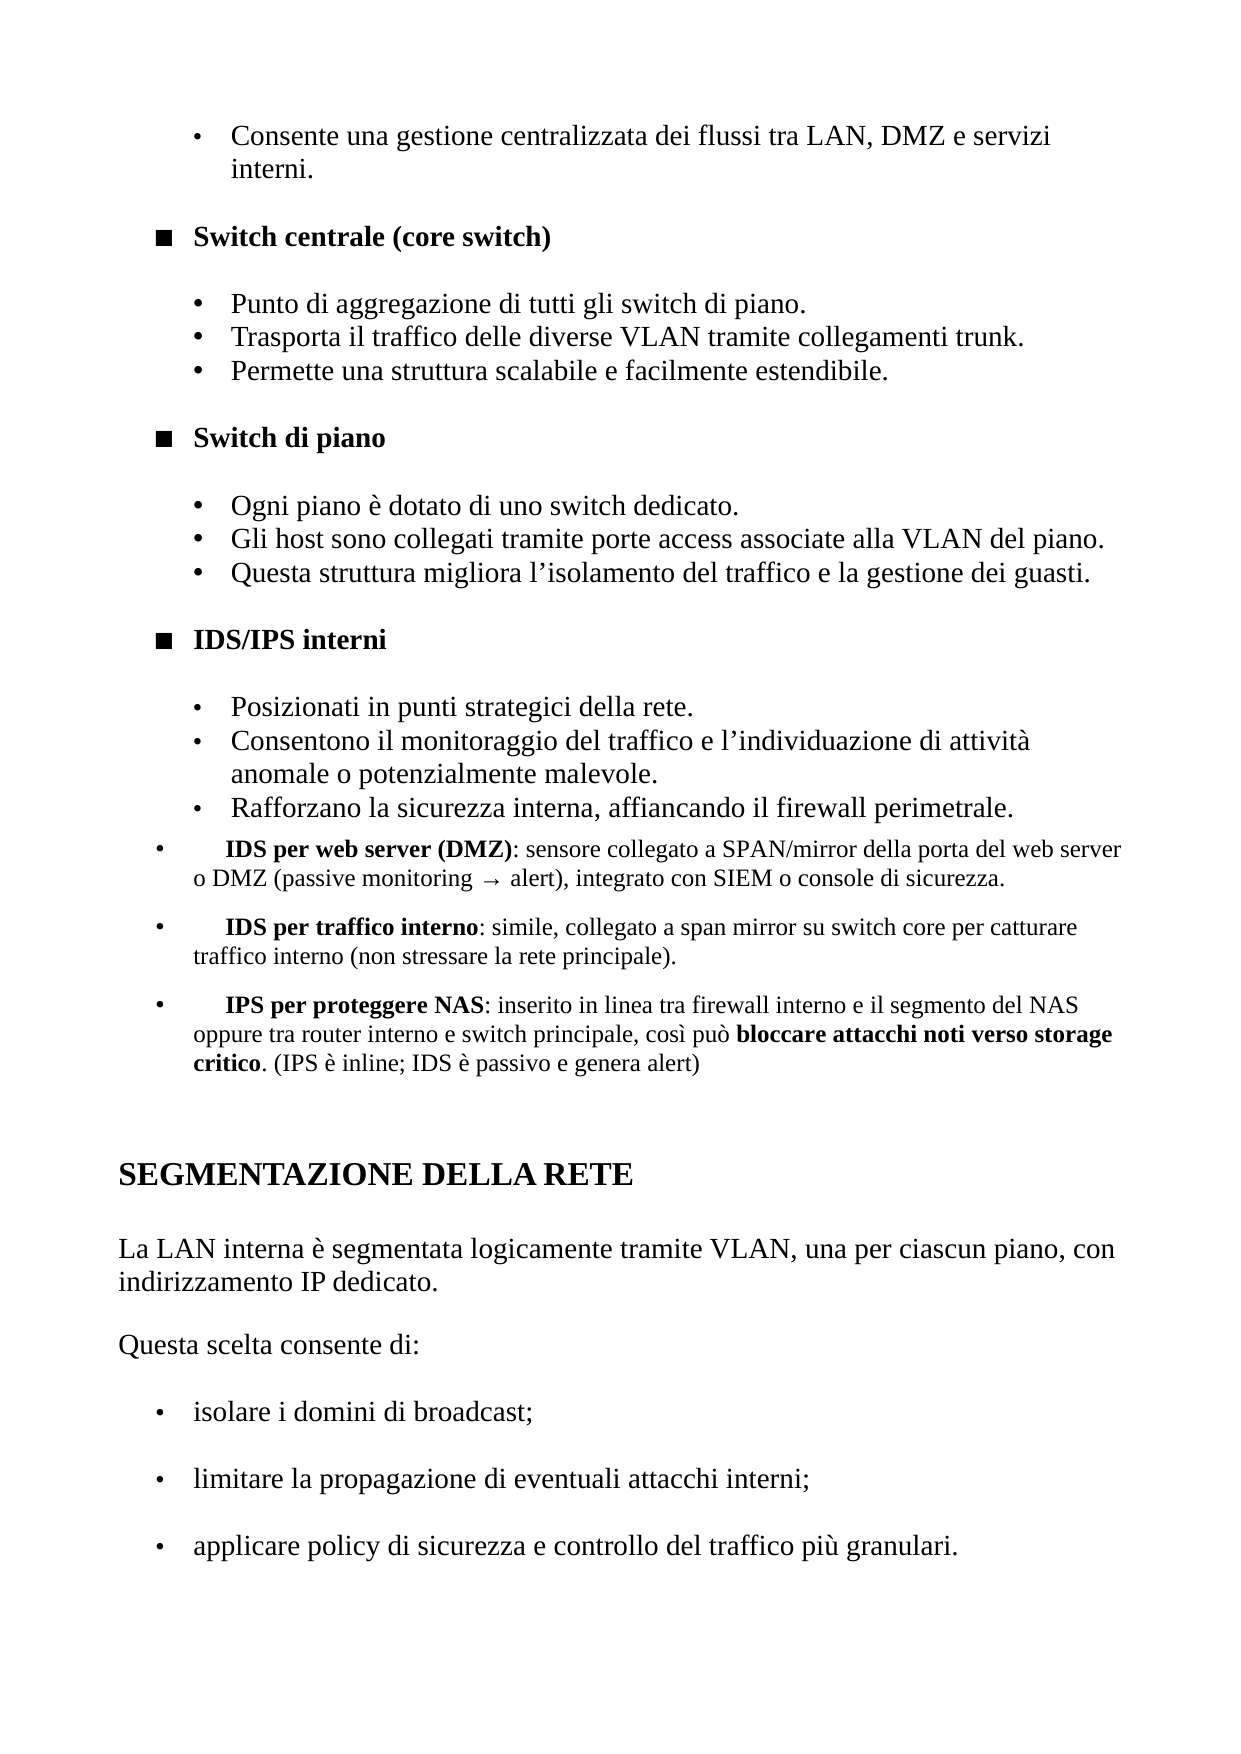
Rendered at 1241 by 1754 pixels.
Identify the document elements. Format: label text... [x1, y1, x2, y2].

text La LAN interna è segmentata logicamente tramite VLAN, una per ciascun piano, con indirizzamento IP dedicato. [118, 1231, 1122, 1327]
list Trasporta il traffico delle diverse VLAN tramite collegamenti trunk. [193, 319, 1122, 353]
text SEGMENTAZIONE DELLA RETE [118, 1154, 1122, 1193]
list Consentono il monitoraggio del traffico e l’individuazione di attività anomale o potenzialmente malevole. [193, 723, 1122, 790]
list Switch centrale (core switch) [156, 219, 1122, 252]
text Questa scelta consente di: [118, 1327, 1122, 1360]
list Consente una gestione centralizzata dei flussi tra LAN, DMZ e servizi interni. [193, 118, 1122, 185]
list  IDS per web server (DMZ): sensore collegato a SPAN/mirror della porta del web server o DMZ (passive monitoring → alert), integrato con SIEM o console di sicurezza. [156, 834, 1122, 891]
list IDS/IPS interni [156, 622, 1122, 656]
list Switch di piano [156, 420, 1122, 454]
list Rafforzano la sicurezza interna, affiancando il firewall perimetrale. [193, 790, 1122, 823]
list Permette una struttura scalabile e facilmente estendibile. [193, 353, 1122, 387]
list  IPS per proteggere NAS: inserito in linea tra firewall interno e il segmento del NAS oppure tra router interno e switch principale, così può bloccare attacchi noti verso storage critico. (IPS è inline; IDS è passivo e genera alert) [156, 991, 1122, 1077]
list  IDS per traffico interno: simile, collegato a span mirror su switch core per catturare traffico interno (non stressare la rete principale). [156, 912, 1122, 970]
list Questa struttura migliora l’isolamento del traffico e la gestione dei guasti. [193, 555, 1122, 588]
list Punto di aggregazione di tutti gli switch di piano. [193, 286, 1122, 319]
list limitare la propagazione di eventuali attacchi interni; [156, 1461, 1122, 1494]
list Posizionati in punti strategici della rete. [193, 689, 1122, 723]
list Gli host sono collegati tramite porte access associate alla VLAN del piano. [193, 521, 1122, 555]
list applicare policy di sicurezza e controllo del traffico più granulari. [156, 1528, 1122, 1562]
list isolare i domini di broadcast; [156, 1394, 1122, 1427]
list Ogni piano è dotato di uno switch dedicato. [193, 488, 1122, 521]
